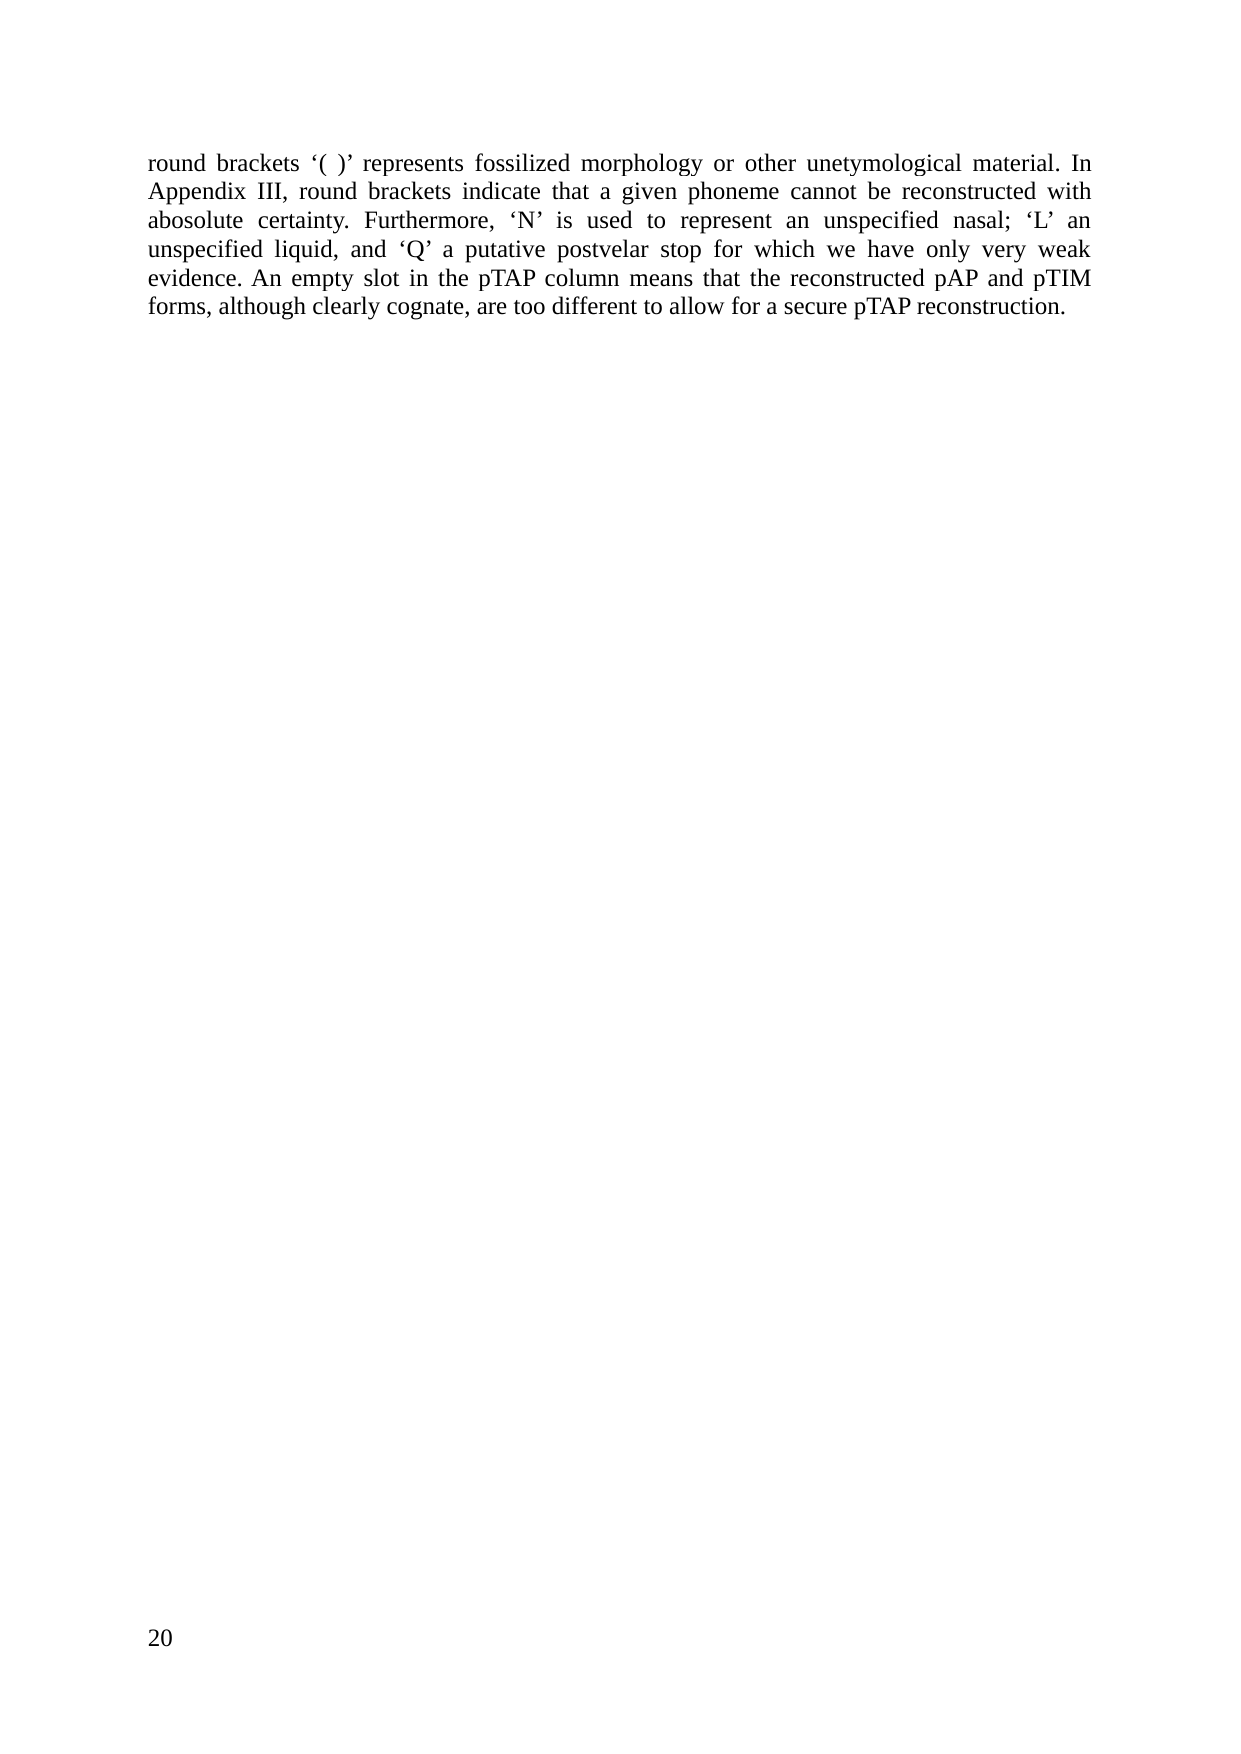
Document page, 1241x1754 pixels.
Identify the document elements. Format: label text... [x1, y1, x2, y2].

text round brackets ‘( )’ represents fossilized morphology or other unetymological material. In Appendix III, round brackets indicate that a given phoneme cannot be reconstructed with abosolute certainty. Furthermore, ‘N’ is used to represent an unspecified nasal; ‘L’ an unspecified liquid, and ‘Q’ a putative postvelar stop for which we have only very weak evidence. An empty slot in the pTAP column means that the reconstructed pAP and pTIM forms, although clearly cognate, are too different to allow for a secure pTAP reconstruction. [148, 148, 1093, 320]
